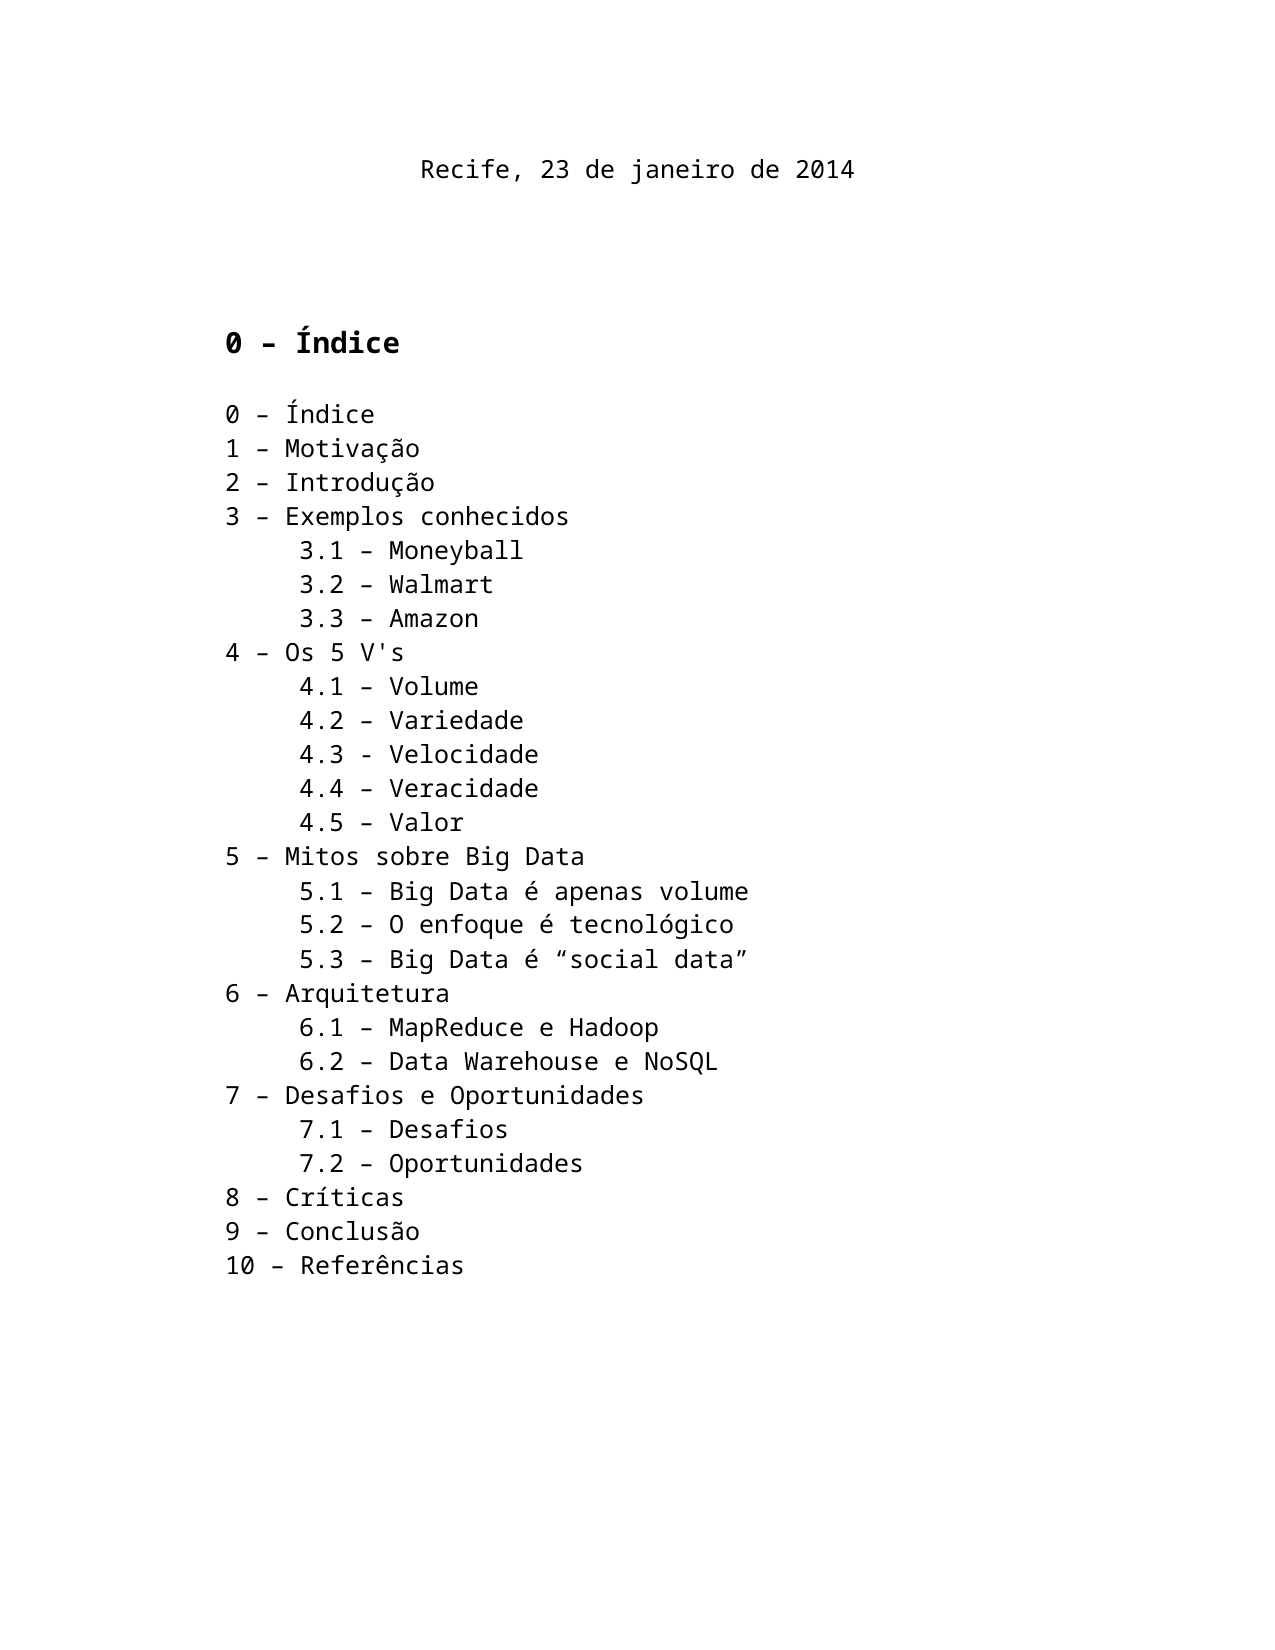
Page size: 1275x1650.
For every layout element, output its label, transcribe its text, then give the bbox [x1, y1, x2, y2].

text 1 – Motivação [225, 430, 1050, 464]
text 0 – Índice [225, 396, 1050, 430]
text 3.3 – Amazon [225, 601, 1050, 635]
text 3.1 – Moneyball [225, 532, 1050, 567]
text 4.2 – Variedade [225, 703, 1050, 737]
text 6.1 – MapReduce e Hadoop [225, 1009, 1050, 1043]
text 5.3 – Big Data é “social data” [225, 941, 1050, 975]
text 4.5 – Valor [225, 805, 1050, 839]
text 3 – Exemplos conhecidos [225, 498, 1050, 532]
text 5.1 – Big Data é apenas volume [225, 873, 1050, 907]
text 8 – Críticas [225, 1180, 1050, 1214]
text 2 – Introdução [225, 464, 1050, 498]
text 7.2 – Oportunidades [225, 1146, 1050, 1180]
text 4.3 - Velocidade [225, 737, 1050, 771]
text 6.2 – Data Warehouse e NoSQL [225, 1043, 1050, 1077]
text 4.4 – Veracidade [225, 771, 1050, 805]
text 0 – Índice [225, 322, 1050, 362]
text 5 – Mitos sobre Big Data [225, 839, 1050, 873]
text 7 – Desafios e Oportunidades [225, 1077, 1050, 1112]
text Recife, 23 de janeiro de 2014 [225, 152, 1050, 186]
text 6 – Arquitetura [225, 975, 1050, 1009]
text 4.1 – Volume [225, 669, 1050, 703]
text 4 – Os 5 V's [225, 635, 1050, 669]
text 3.2 – Walmart [225, 567, 1050, 601]
text 9 – Conclusão [225, 1214, 1050, 1248]
text 10 – Referências [225, 1248, 1050, 1282]
text 5.2 – O enfoque é tecnológico [225, 907, 1050, 941]
text 7.1 – Desafios [225, 1112, 1050, 1146]
